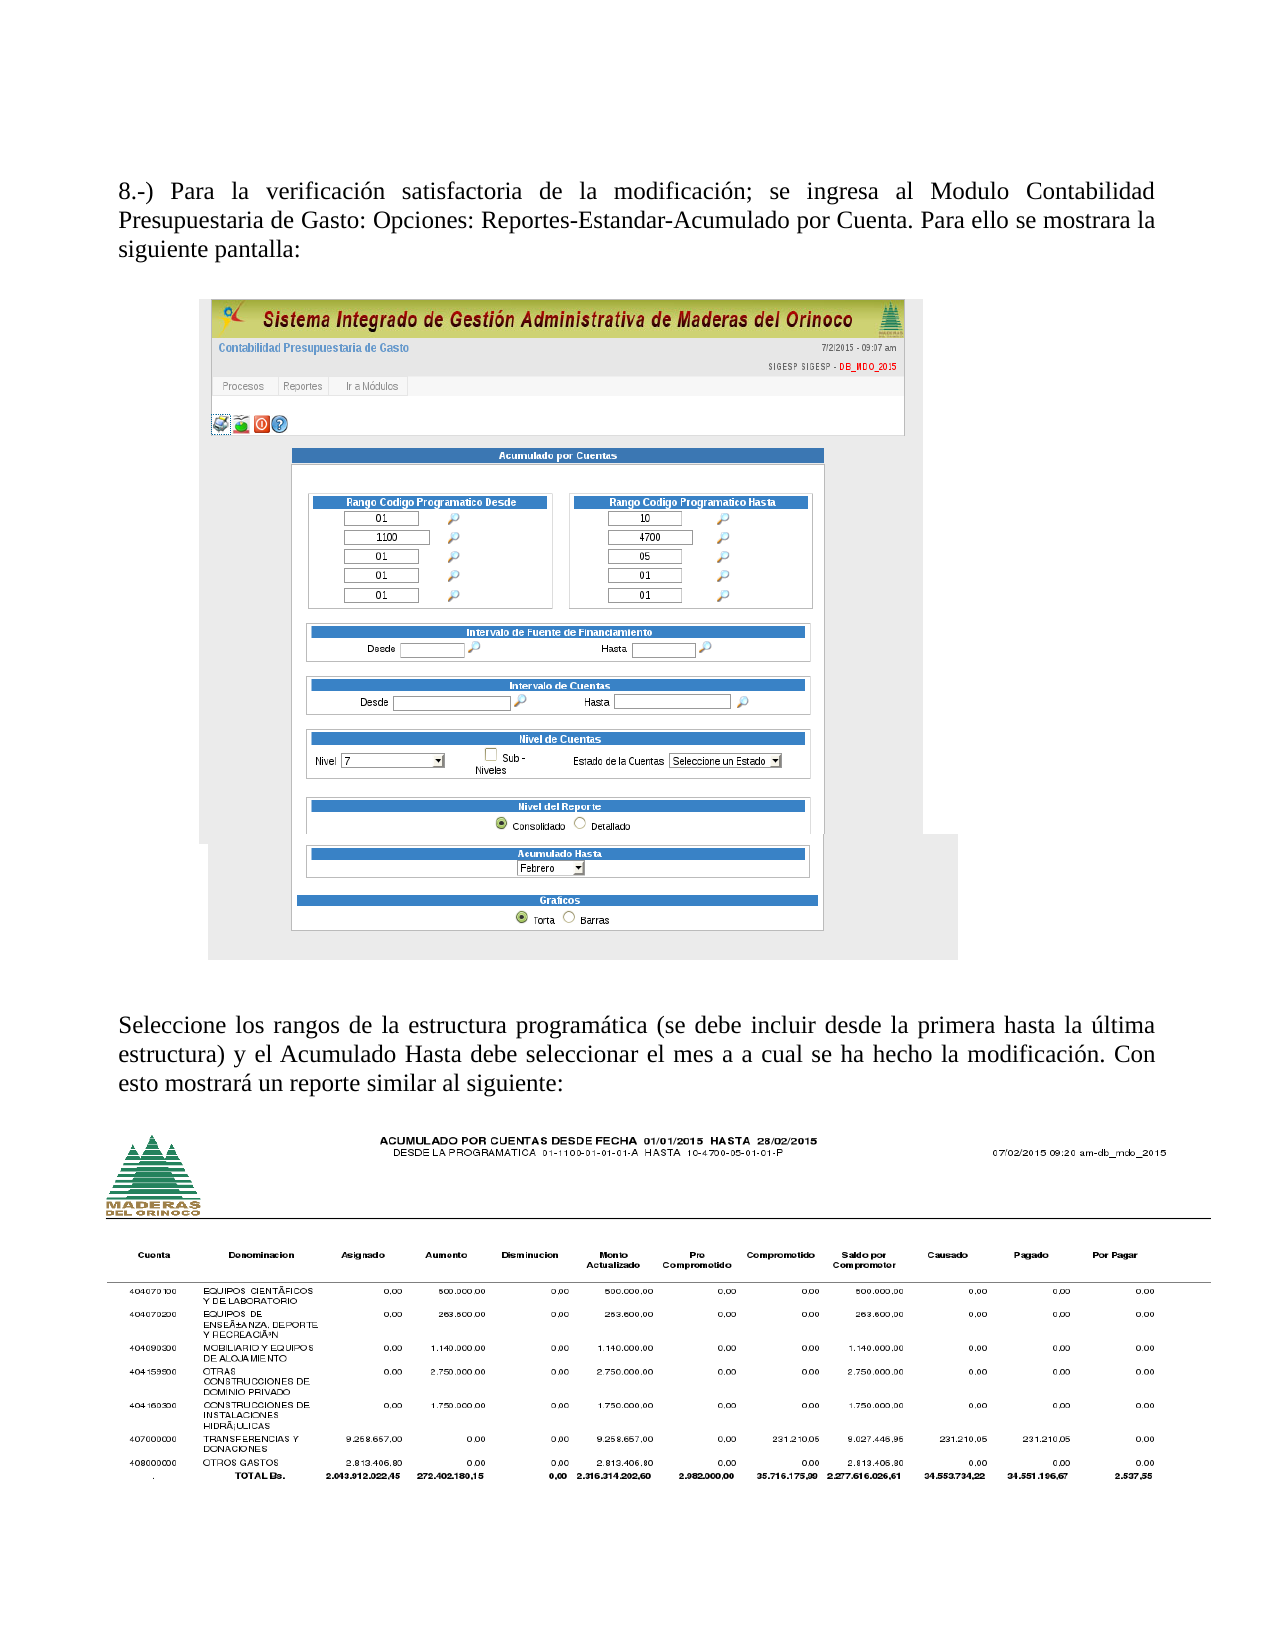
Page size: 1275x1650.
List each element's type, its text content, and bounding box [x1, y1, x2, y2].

picture [199, 299, 958, 960]
picture [98, 1122, 1211, 1532]
text Seleccione los rangos de la estructura programática (se debe incluir desde la primera hasta la última estructura) y el Acumulado Hasta debe seleccionar el mes a a cual se ha hecho la modificación. Con esto mostrará un reporte similar al siguiente: [118, 1010, 1157, 1096]
text 8.-) Para la verificación satisfactoria de la modificación; se ingresa al Modulo Contabilidad Presupuestaria de Gasto: Opciones: Reportes-Estandar-Acumulado por Cuenta. Para ello se mostrara la siguiente pantalla: [118, 176, 1157, 263]
